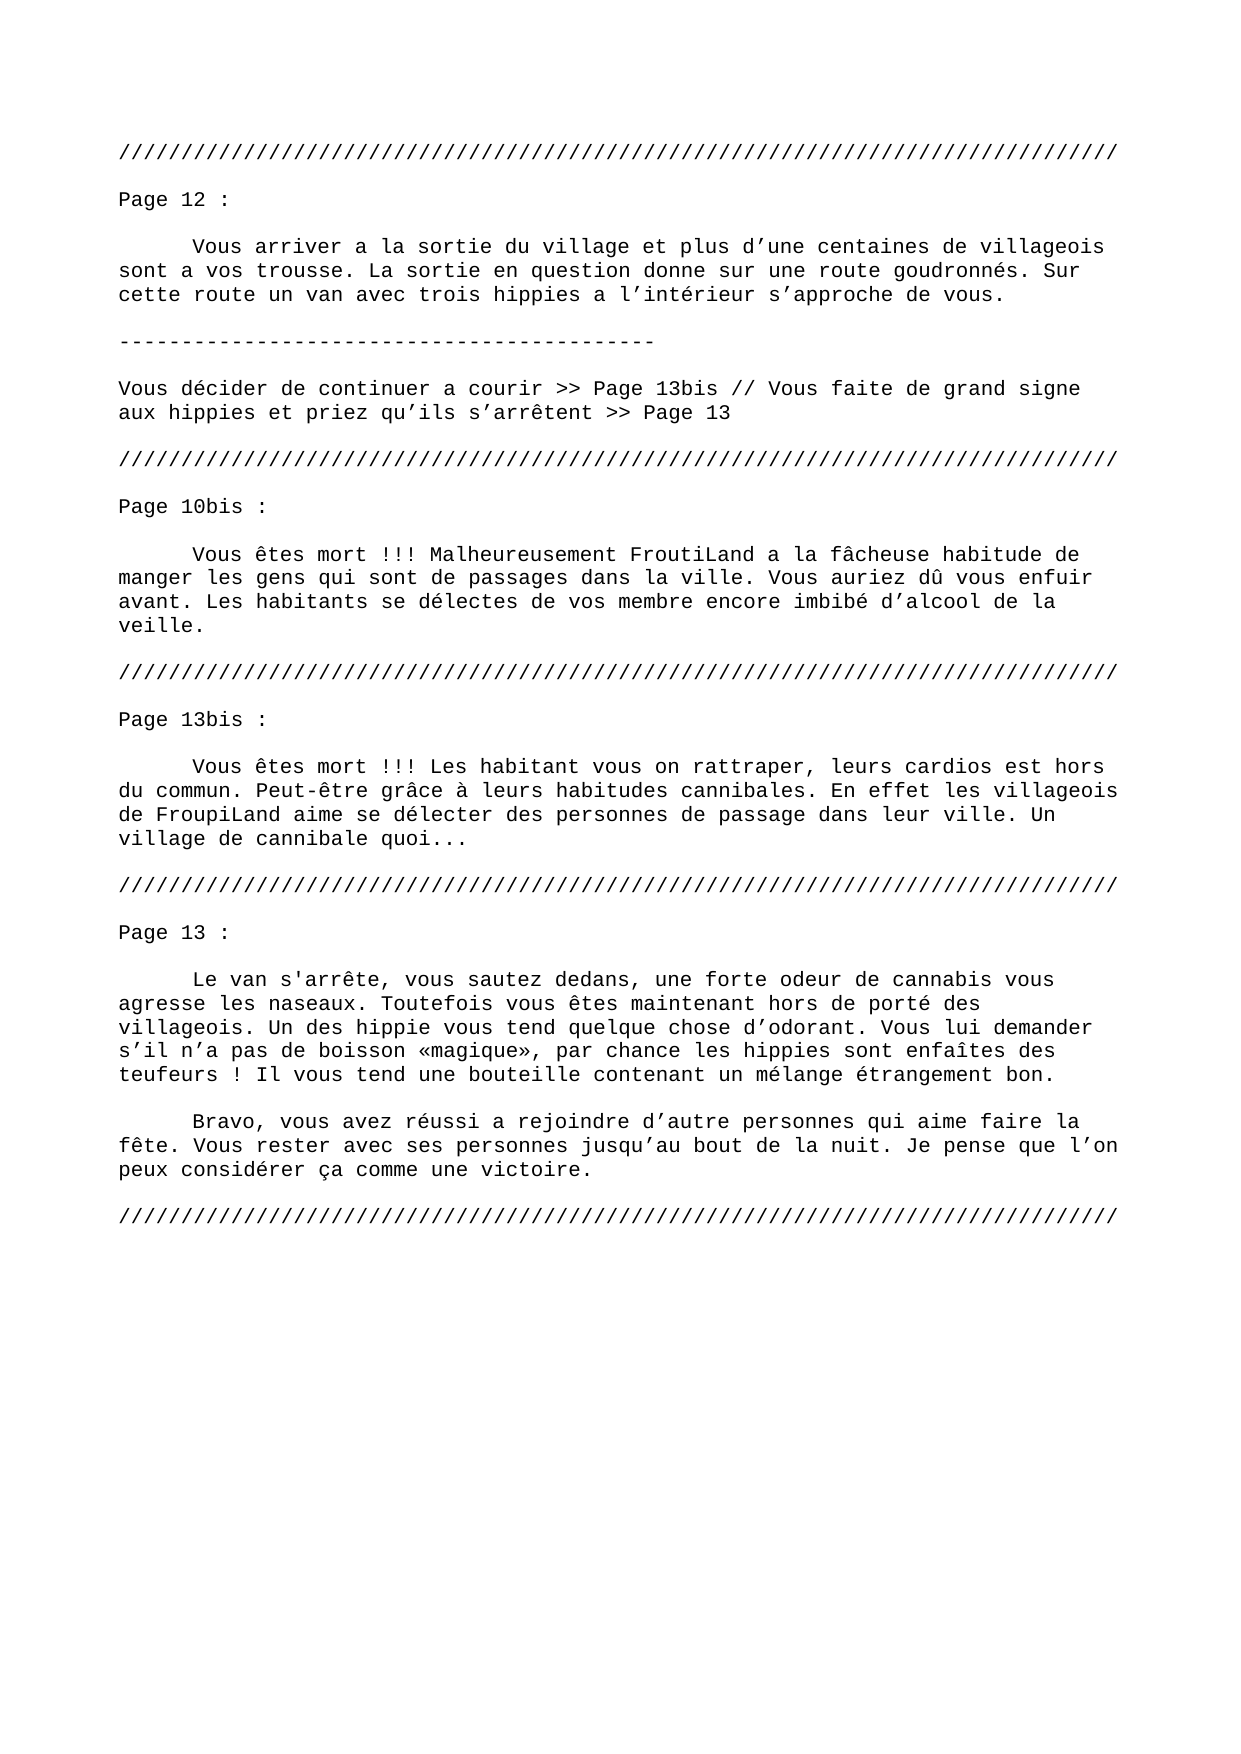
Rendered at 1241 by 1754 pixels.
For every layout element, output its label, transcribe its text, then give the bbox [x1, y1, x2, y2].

text Bravo, vous avez réussi a rejoindre d’autre personnes qui aime faire la fête. Vous rester avec ses personnes jusqu’au bout de la nuit. Je pense que l’on peux considérer ça comme une victoire. [118, 1111, 1122, 1182]
text Vous décider de continuer a courir >> Page 13bis // Vous faite de grand signe aux hippies et priez qu’ils s’arrêtent >> Page 13 [118, 378, 1122, 426]
text //////////////////////////////////////////////////////////////////////////////// [118, 449, 1122, 473]
text //////////////////////////////////////////////////////////////////////////////// [118, 142, 1122, 165]
text avant. Les habitants se délectes de vos membre encore imbibé d’alcool de la veille. [118, 591, 1122, 638]
text Vous êtes mort !!! Malheureusement FroutiLand a la fâcheuse habitude de manger les gens qui sont de passages dans la ville. Vous auriez dû vous enfuir [118, 544, 1122, 591]
text //////////////////////////////////////////////////////////////////////////////// [118, 875, 1122, 898]
text Le van s'arrête, vous sautez dedans, une forte odeur de cannabis vous agresse les naseaux. Toutefois vous êtes maintenant hors de porté des villageois. Un des hippie vous tend quelque chose d’odorant. Vous lui demander s’il n’a pas de boisson «magique», par chance les hippies sont enfaîtes des teufeurs ! Il vous tend une bouteille contenant un mélange étrangement bon. [118, 969, 1122, 1088]
text ------------------------------------------- [118, 331, 1122, 354]
text //////////////////////////////////////////////////////////////////////////////// [118, 1206, 1122, 1229]
text Vous arriver a la sortie du village et plus d’une centaines de villageois sont a vos trousse. La sortie en question donne sur une route goudronnés. Sur cette route un van avec trois hippies a l’intérieur s’approche de vous. [118, 236, 1122, 307]
text Page 13 : [118, 922, 1122, 946]
text Page 13bis : [118, 709, 1122, 733]
text Page 10bis : [118, 496, 1122, 520]
text Vous êtes mort !!! Les habitant vous on rattraper, leurs cardios est hors du commun. Peut-être grâce à leurs habitudes cannibales. En effet les villageois de FroupiLand aime se délecter des personnes de passage dans leur ville. Un village de cannibale quoi... [118, 757, 1122, 851]
text //////////////////////////////////////////////////////////////////////////////// [118, 662, 1122, 686]
text Page 12 : [118, 189, 1122, 213]
